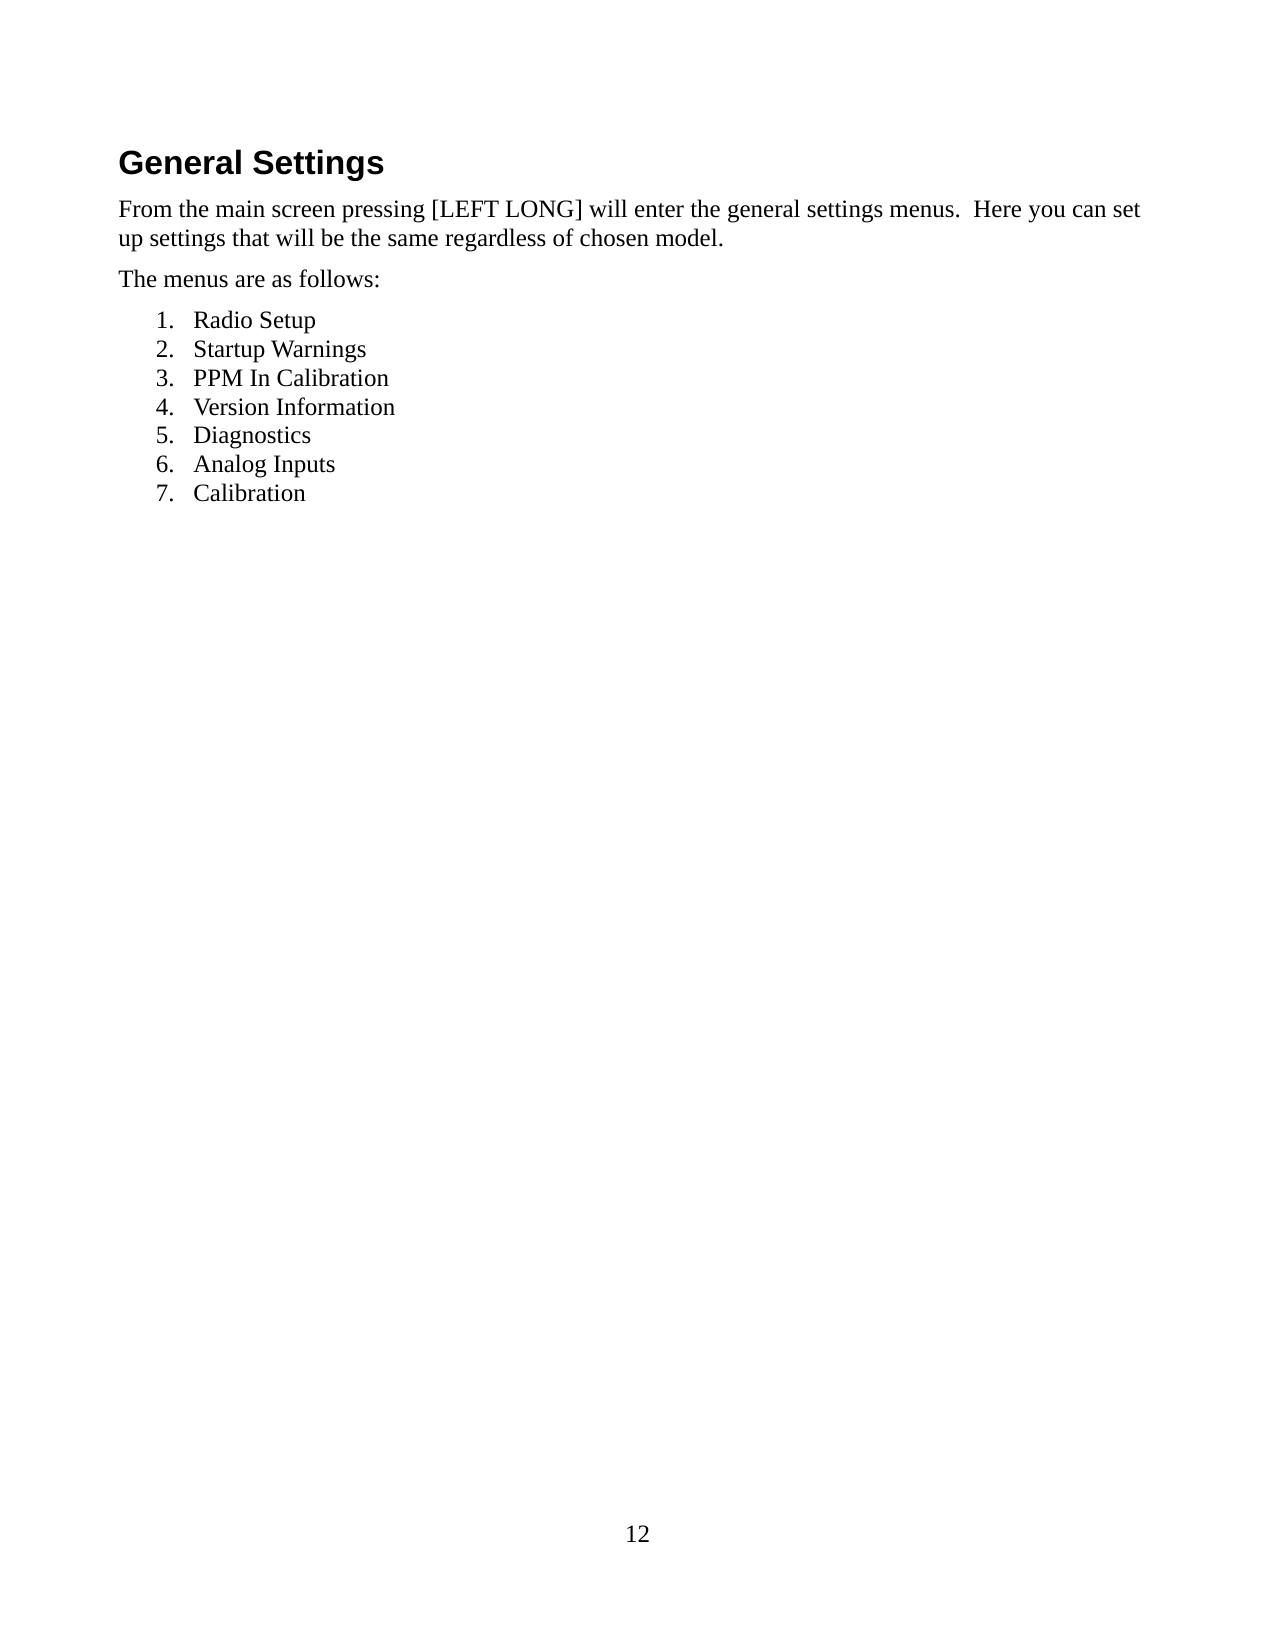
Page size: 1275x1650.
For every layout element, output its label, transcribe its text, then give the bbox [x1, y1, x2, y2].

list Radio Setup [156, 306, 1157, 334]
list Diagnostics [156, 421, 1157, 449]
list Calibration [156, 478, 1157, 507]
list Analog Inputs [156, 449, 1157, 478]
text From the main screen pressing [LEFT LONG] will enter the general settings menus. Here you can set up settings that will be the same regardless of chosen model. [118, 194, 1157, 252]
list Startup Warnings [156, 334, 1157, 363]
text The menus are as follows: [118, 264, 1157, 293]
list Version Information [156, 392, 1157, 421]
subtitle General Settings [118, 143, 1157, 182]
list PPM In Calibration [156, 363, 1157, 392]
